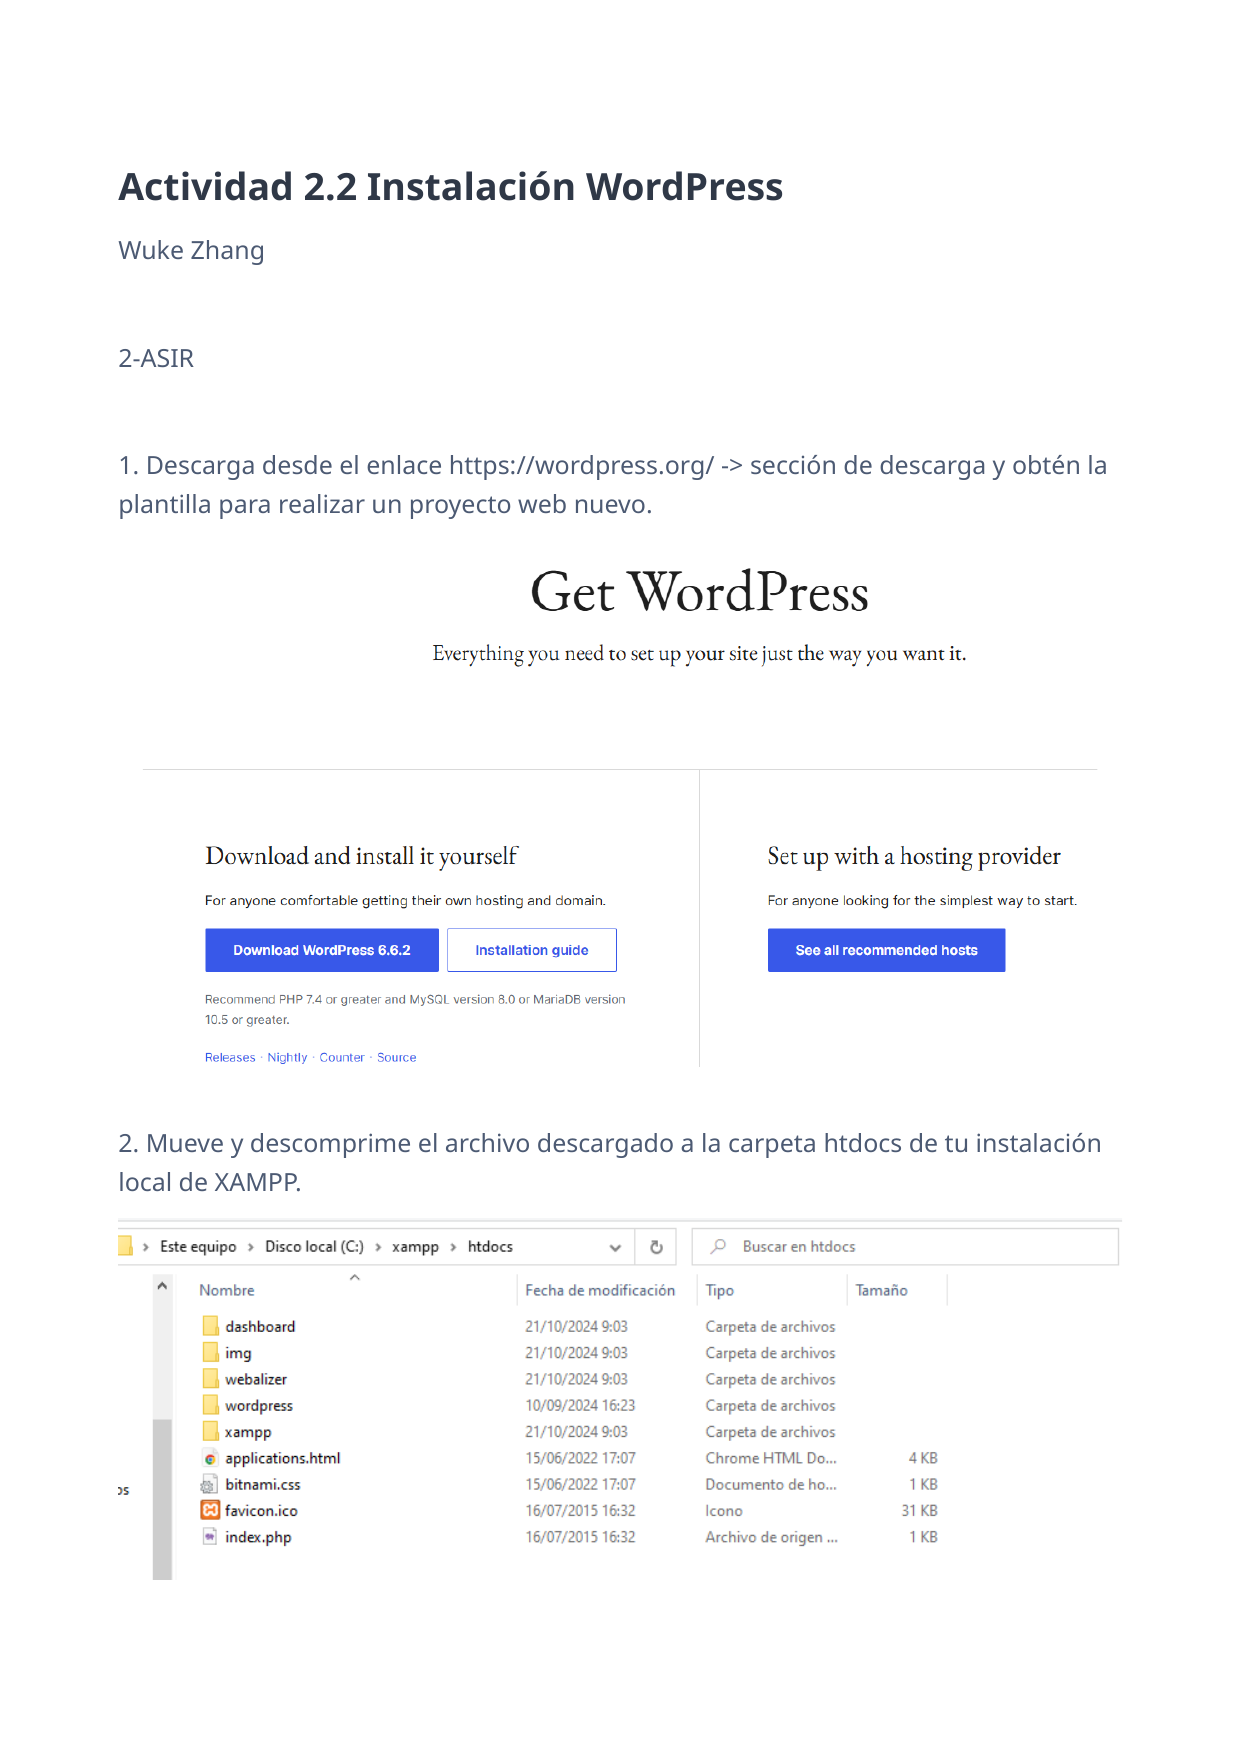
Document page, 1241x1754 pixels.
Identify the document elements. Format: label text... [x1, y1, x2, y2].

text 1. Descarga desde el enlace https://wordpress.org/ -> sección de descarga y obtén la plantilla para realizar un proyecto web nuevo. [118, 448, 1122, 521]
text 2-ASIR [118, 341, 1122, 374]
picture [142, 541, 1098, 1067]
picture [118, 1218, 1123, 1580]
text 2. Mueve y descomprime el archivo descargado a la carpeta htdocs de tu instalación local de XAMPP. [118, 1126, 1122, 1199]
text Actividad 2.2 Instalación WordPress [118, 118, 1122, 211]
text Wuke Zhang [118, 233, 1122, 267]
